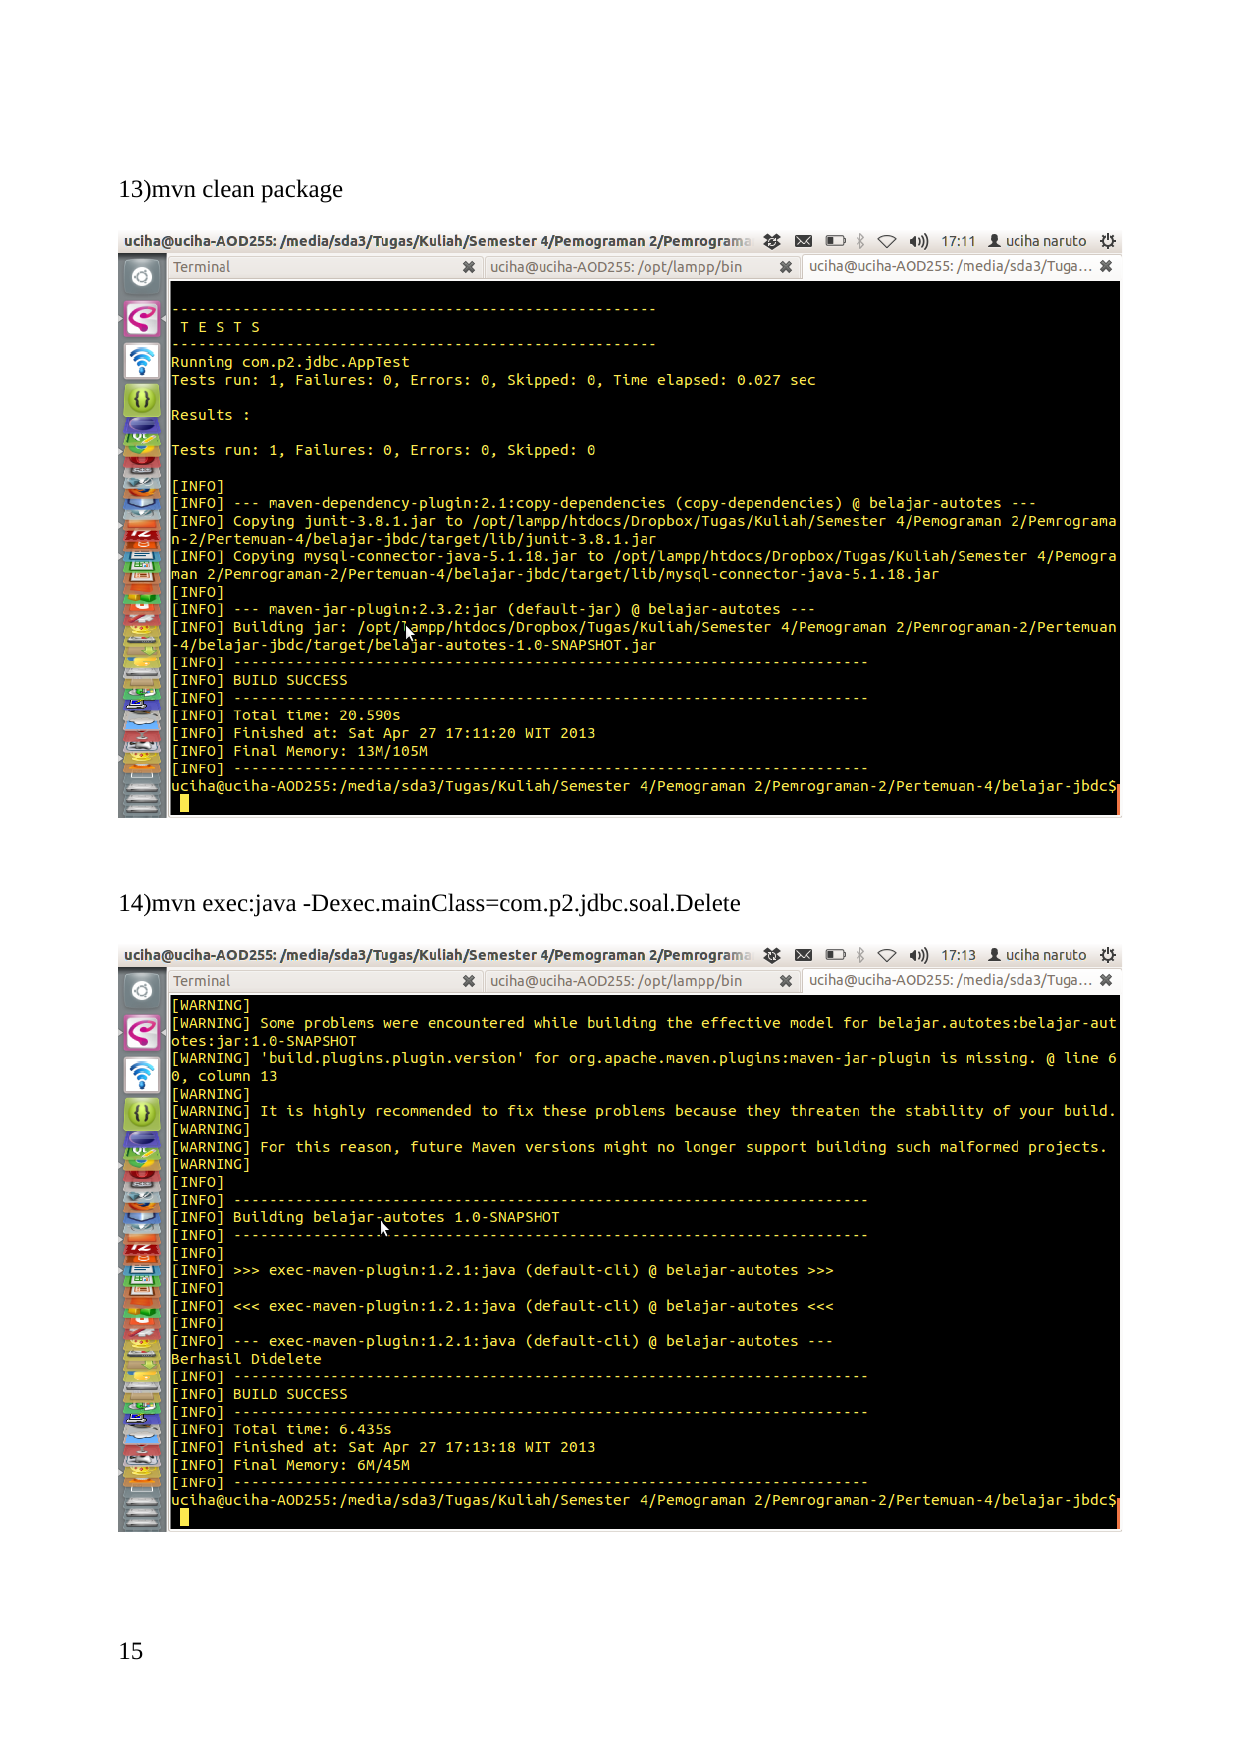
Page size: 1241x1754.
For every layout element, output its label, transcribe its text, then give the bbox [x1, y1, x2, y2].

picture [118, 943, 1123, 1532]
list mvn clean package [118, 174, 1122, 202]
picture [118, 229, 1123, 818]
list mvn exec:java -Dexec.mainClass=com.p2.jdbc.soal.Delete [118, 888, 1122, 916]
